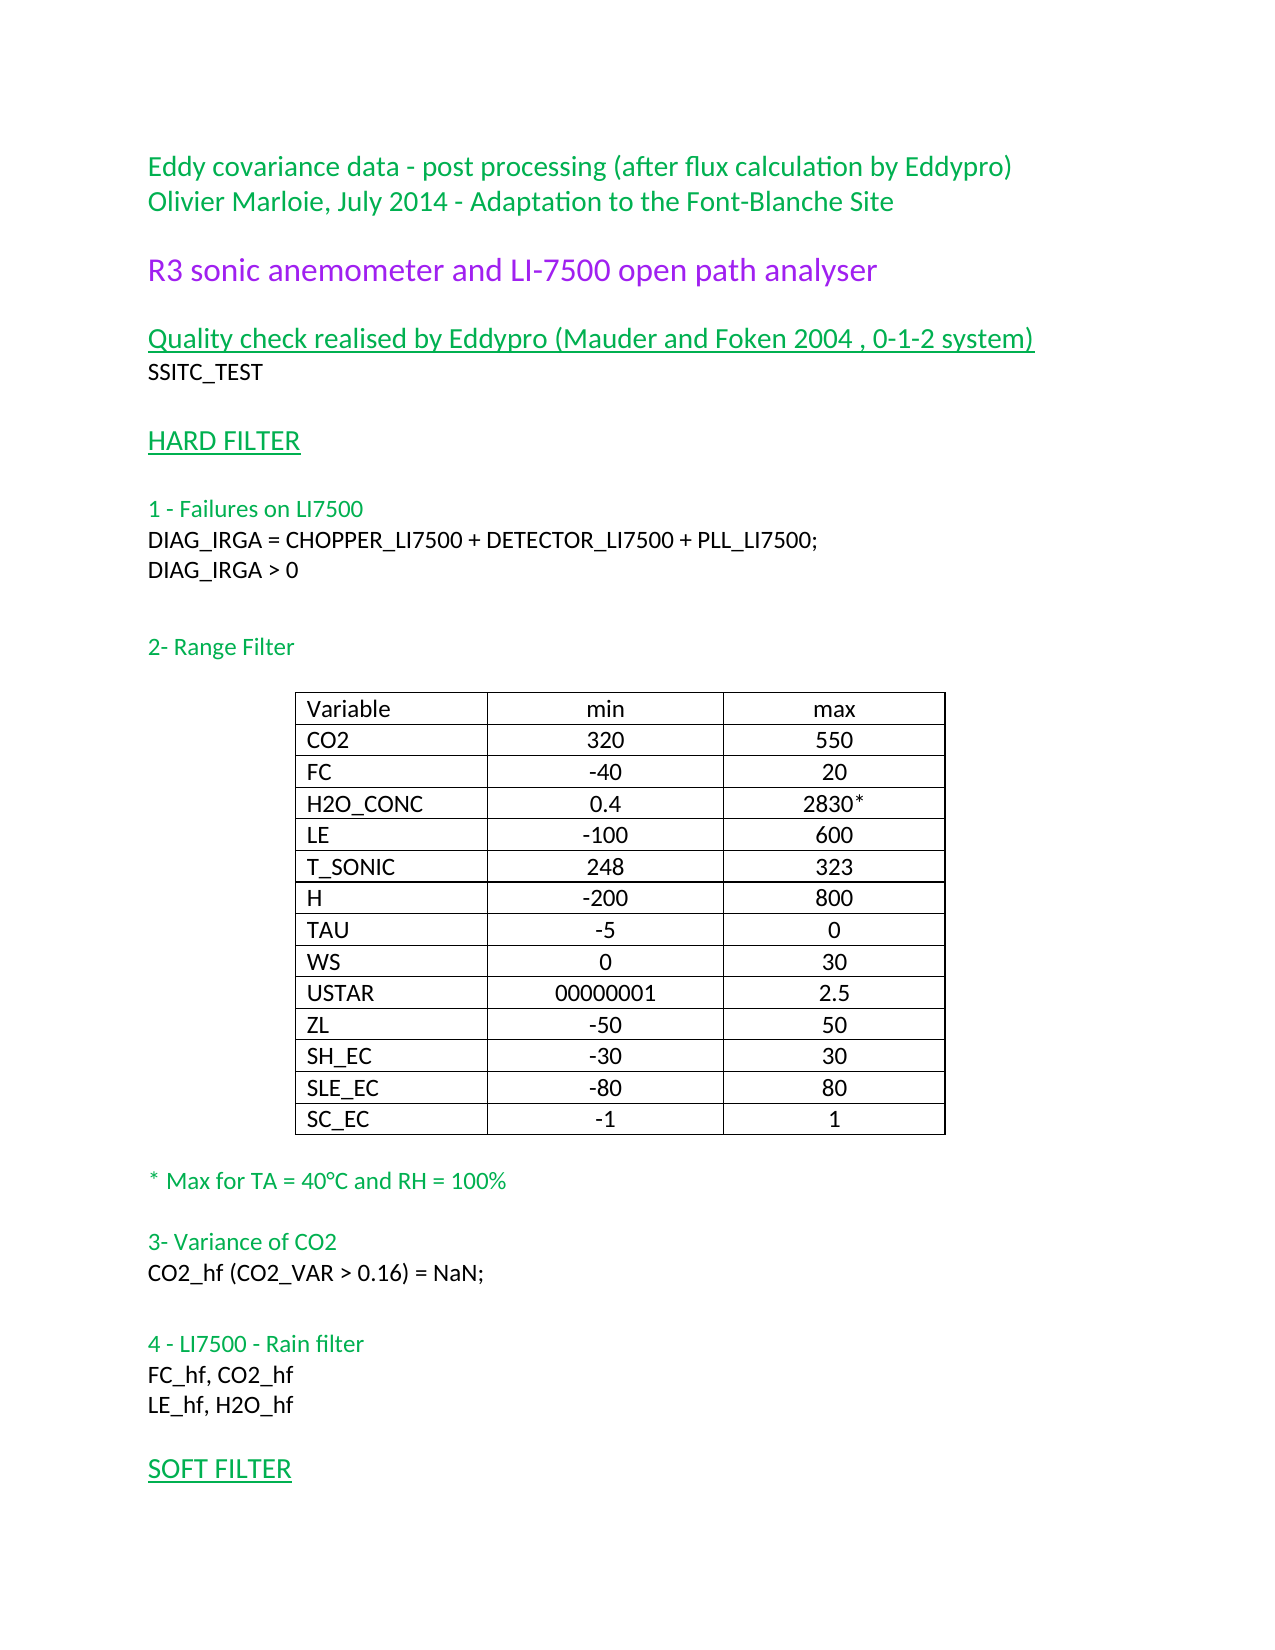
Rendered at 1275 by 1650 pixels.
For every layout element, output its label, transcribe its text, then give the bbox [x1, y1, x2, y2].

text 2- Range Filter [148, 631, 1127, 662]
table_header max [724, 693, 944, 724]
text FC_hf, CO2_hf [148, 1359, 1127, 1389]
table_cell -80 [488, 1072, 723, 1102]
text 3- Variance of CO2 [148, 1227, 1127, 1257]
table_cell 1 [724, 1104, 944, 1134]
table_cell 80 [724, 1072, 944, 1102]
table_cell 550 [724, 725, 944, 755]
text 1 - Failures on LI7500 [148, 494, 1127, 524]
text LE_hf, H2O_hf [148, 1389, 1127, 1420]
table_cell 323 [724, 851, 944, 881]
table_cell 0 [724, 914, 944, 944]
table_cell -40 [488, 756, 723, 787]
table_cell 2830* [724, 788, 944, 818]
table_cell 00000001 [488, 977, 723, 1008]
table_cell 0 [488, 946, 723, 976]
text 4 - LI7500 - Rain filter [148, 1328, 1127, 1359]
text R3 sonic anemometer and LI-7500 open path analyser [148, 249, 1127, 290]
table_cell T_SONIC [296, 851, 487, 881]
table_cell 2.5 [724, 977, 944, 1008]
table_cell H [296, 883, 487, 913]
text Olivier Marloie, July 2014 - Adaptation to the Font-Blanche Site [148, 183, 1127, 219]
table_cell -30 [488, 1040, 723, 1071]
table_header Variable [296, 693, 487, 724]
table_cell H2O_CONC [296, 788, 487, 818]
table_cell SC_EC [296, 1104, 487, 1134]
text SOFT FILTER [148, 1450, 1127, 1486]
text HARD FILTER [148, 422, 1127, 458]
table_header min [488, 693, 723, 724]
table_cell SH_EC [296, 1040, 487, 1071]
table_cell TAU [296, 914, 487, 944]
table_cell -50 [488, 1009, 723, 1039]
table_cell 30 [724, 1040, 944, 1071]
text CO2_hf (CO2_VAR > 0.16) = NaN; [148, 1257, 1127, 1288]
table_cell CO2 [296, 725, 487, 755]
table_cell 50 [724, 1009, 944, 1039]
table_cell FC [296, 756, 487, 787]
table_cell ZL [296, 1009, 487, 1039]
table_cell 320 [488, 725, 723, 755]
text * Max for TA = 40°C and RH = 100% [148, 1166, 1127, 1196]
text Quality check realised by Eddypro (Mauder and Foken 2004 , 0-1-2 system) [148, 321, 1127, 356]
table_cell 0.4 [488, 788, 723, 818]
table_cell -5 [488, 914, 723, 944]
text Eddy covariance data - post processing (after flux calculation by Eddypro) [148, 148, 1127, 183]
table_cell -200 [488, 883, 723, 913]
table_cell 600 [724, 819, 944, 850]
text SSITC_TEST [148, 356, 1127, 387]
table_cell SLE_EC [296, 1072, 487, 1102]
text DIAG_IRGA > 0 [148, 555, 1127, 585]
table_cell -100 [488, 819, 723, 850]
table_cell USTAR [296, 977, 487, 1008]
table_cell 30 [724, 946, 944, 976]
table_cell LE [296, 819, 487, 850]
table_cell -1 [488, 1104, 723, 1134]
table_cell 248 [488, 851, 723, 881]
table_cell WS [296, 946, 487, 976]
table_cell 800 [724, 883, 944, 913]
table_cell 20 [724, 756, 944, 787]
text DIAG_IRGA = CHOPPER_LI7500 + DETECTOR_LI7500 + PLL_LI7500; [148, 524, 1127, 555]
